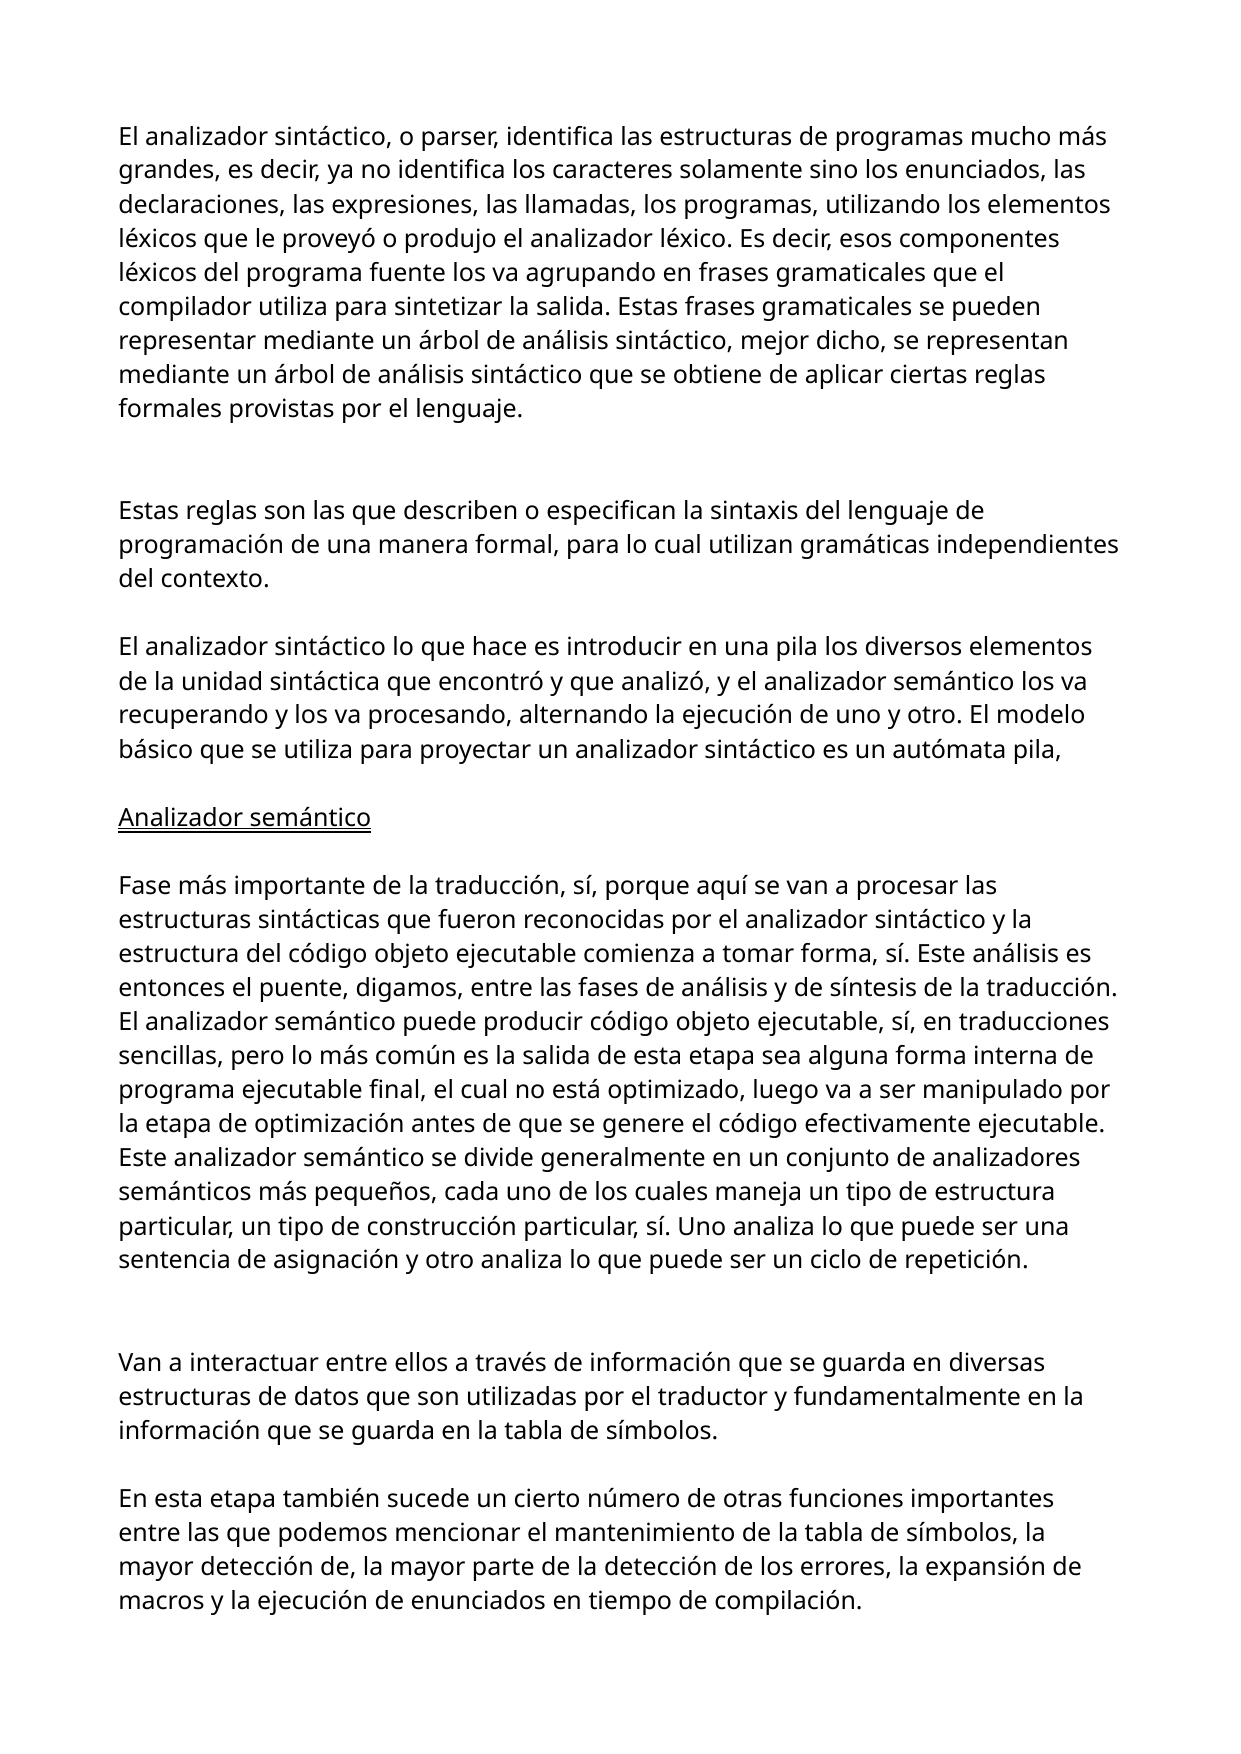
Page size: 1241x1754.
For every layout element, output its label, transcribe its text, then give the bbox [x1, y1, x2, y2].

text El analizador sintáctico lo que hace es introducir en una pila los diversos elementos de la unidad sintáctica que encontró y que analizó, y el analizador semántico los va recuperando y los va procesando, alternando la ejecución de uno y otro. El modelo básico que se utiliza para proyectar un analizador sintáctico es un autómata pila, [118, 629, 1122, 765]
text El analizador sintáctico, o parser, identifica las estructuras de programas mucho más grandes, es decir, ya no identifica los caracteres solamente sino los enunciados, las declaraciones, las expresiones, las llamadas, los programas, utilizando los elementos léxicos que le proveyó o produjo el analizador léxico. Es decir, esos componentes léxicos del programa fuente los va agrupando en frases gramaticales que el compilador utiliza para sintetizar la salida. Estas frases gramaticales se pueden representar mediante un árbol de análisis sintáctico, mejor dicho, se representan mediante un árbol de análisis sintáctico que se obtiene de aplicar ciertas reglas formales provistas por el lenguaje. [118, 118, 1122, 425]
text Estas reglas son las que describen o especifican la sintaxis del lenguaje de programación de una manera formal, para lo cual utilizan gramáticas independientes del contexto. [118, 493, 1122, 595]
text Analizador semántico [118, 799, 1122, 833]
text En esta etapa también sucede un cierto número de otras funciones importantes entre las que podemos mencionar el mantenimiento de la tabla de símbolos, la mayor detección de, la mayor parte de la detección de los errores, la expansión de macros y la ejecución de enunciados en tiempo de compilación. [118, 1481, 1122, 1617]
text Van a interactuar entre ellos a través de información que se guarda en diversas estructuras de datos que son utilizadas por el traductor y fundamentalmente en la información que se guarda en la tabla de símbolos. [118, 1344, 1122, 1447]
text Fase más importante de la traducción, sí, porque aquí se van a procesar las estructuras sintácticas que fueron reconocidas por el analizador sintáctico y la estructura del código objeto ejecutable comienza a tomar forma, sí. Este análisis es entonces el puente, digamos, entre las fases de análisis y de síntesis de la traducción. El analizador semántico puede producir código objeto ejecutable, sí, en traducciones sencillas, pero lo más común es la salida de esta etapa sea alguna forma interna de programa ejecutable final, el cual no está optimizado, luego va a ser manipulado por la etapa de optimización antes de que se genere el código efectivamente ejecutable. Este analizador semántico se divide generalmente en un conjunto de analizadores semánticos más pequeños, cada uno de los cuales maneja un tipo de estructura particular, un tipo de construcción particular, sí. Uno analiza lo que puede ser una sentencia de asignación y otro analiza lo que puede ser un ciclo de repetición. [118, 867, 1122, 1276]
